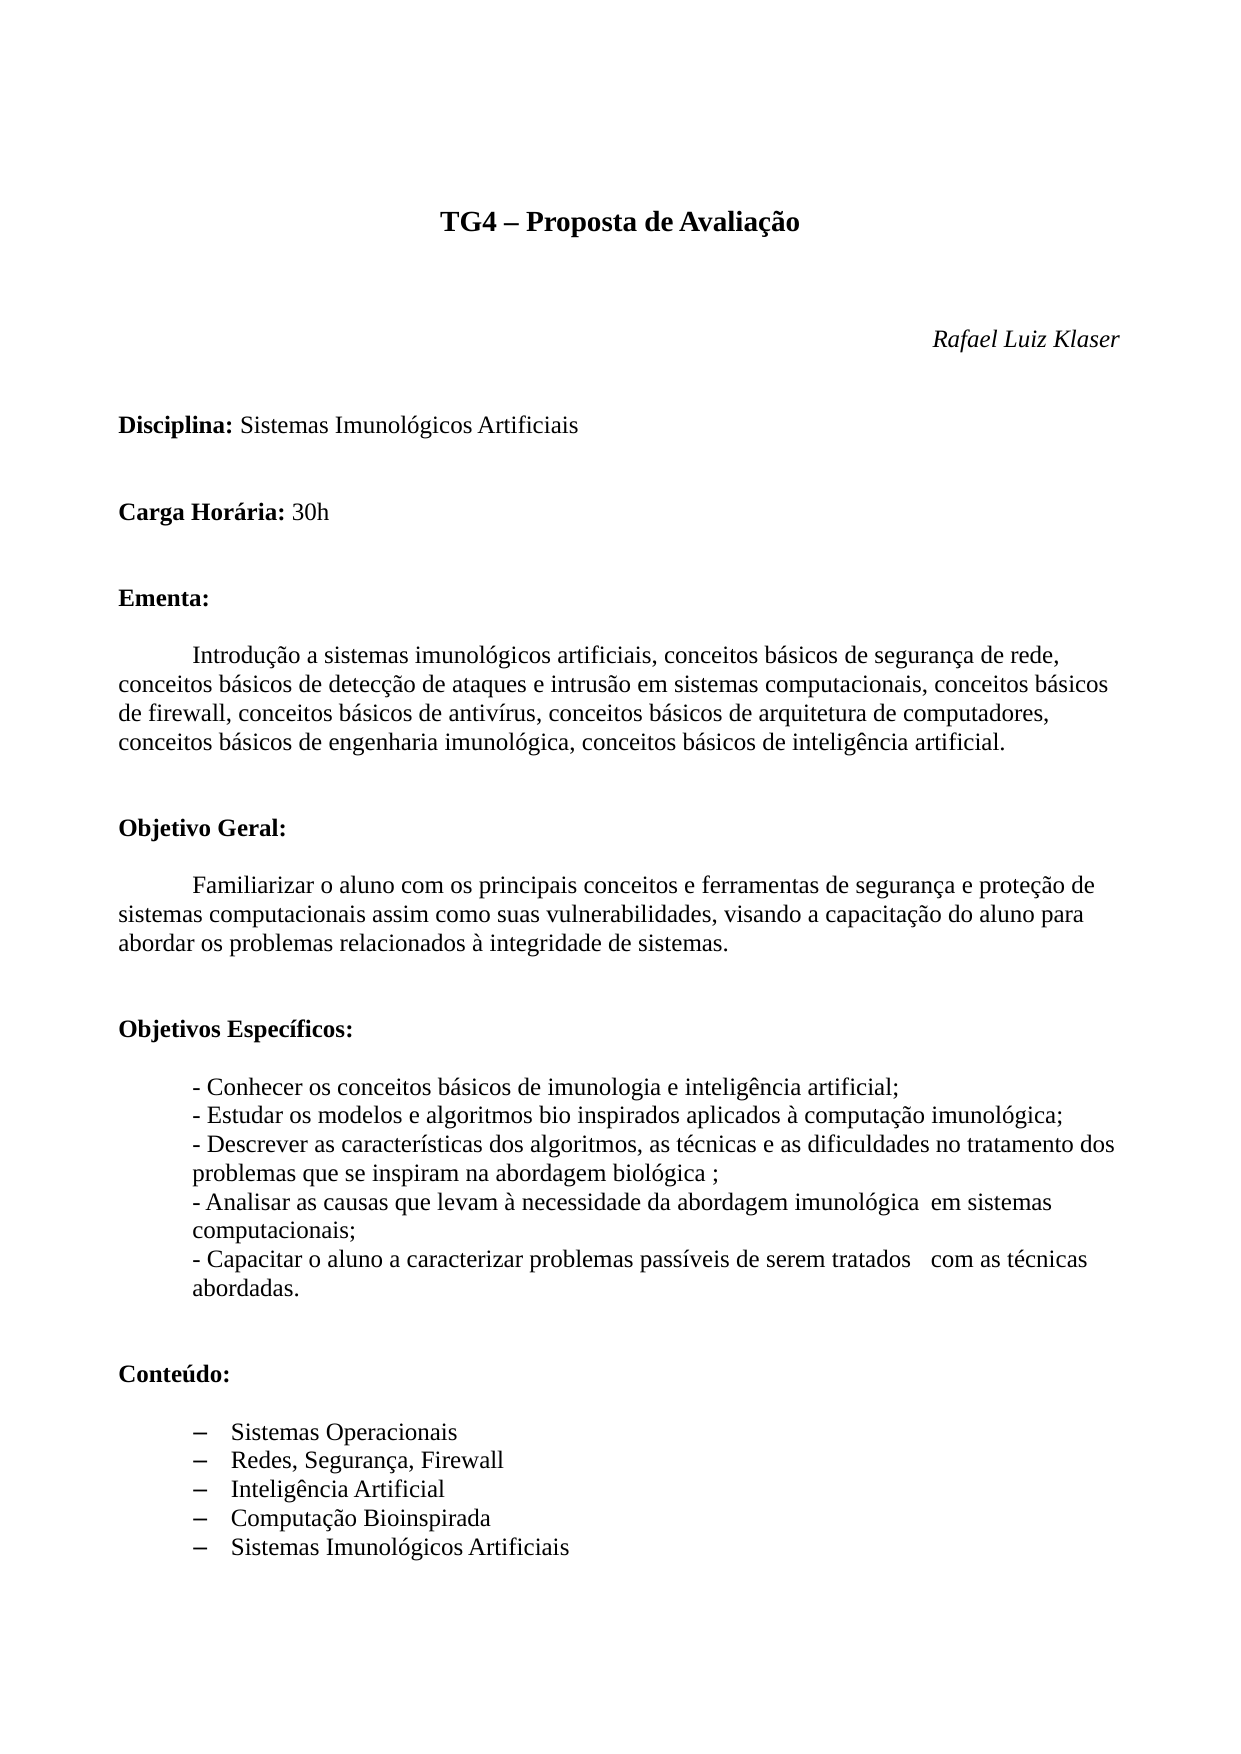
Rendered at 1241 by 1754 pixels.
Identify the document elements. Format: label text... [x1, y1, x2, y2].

text - Analisar as causas que levam à necessidade da abordagem imunológica em sistemas computacionais; [118, 1187, 1122, 1244]
list Sistemas Imunológicos Artificiais [193, 1532, 1122, 1560]
list Computação Bioinspirada [193, 1503, 1122, 1532]
text Rafael Luiz Klaser [118, 324, 1122, 353]
text - Descrever as características dos algoritmos, as técnicas e as dificuldades no tratamento dos problemas que se inspiram na abordagem biológica ; [118, 1129, 1122, 1187]
list Inteligência Artificial [193, 1474, 1122, 1503]
text Introdução a sistemas imunológicos artificiais, conceitos básicos de segurança de rede, conceitos básicos de detecção de ataques e intrusão em sistemas computacionais, conceitos básicos de firewall, conceitos básicos de antivírus, conceitos básicos de arquitetura de computadores, conceitos básicos de engenharia imunológica, conceitos básicos de inteligência artificial. [118, 640, 1122, 755]
text Ementa: [118, 583, 1122, 612]
list Sistemas Operacionais [193, 1417, 1122, 1445]
text Carga Horária: 30h [118, 497, 1122, 525]
text - Conhecer os conceitos básicos de imunologia e inteligência artificial; [118, 1072, 1122, 1100]
text Familiarizar o aluno com os principais conceitos e ferramentas de segurança e proteção de sistemas computacionais assim como suas vulnerabilidades, visando a capacitação do aluno para abordar os problemas relacionados à integridade de sistemas. [118, 870, 1122, 957]
text Objetivos Específicos: [118, 1014, 1122, 1043]
text Conteúdo: [118, 1359, 1122, 1388]
text - Capacitar o aluno a caracterizar problemas passíveis de serem tratados com as técnicas abordadas. [118, 1244, 1122, 1302]
list Redes, Segurança, Firewall [193, 1445, 1122, 1474]
text Objetivo Geral: [118, 813, 1122, 842]
text - Estudar os modelos e algoritmos bio inspirados aplicados à computação imunológica; [118, 1100, 1122, 1129]
text Disciplina: Sistemas Imunológicos Artificiais [118, 410, 1122, 439]
text TG4 – Proposta de Avaliação [118, 204, 1122, 238]
